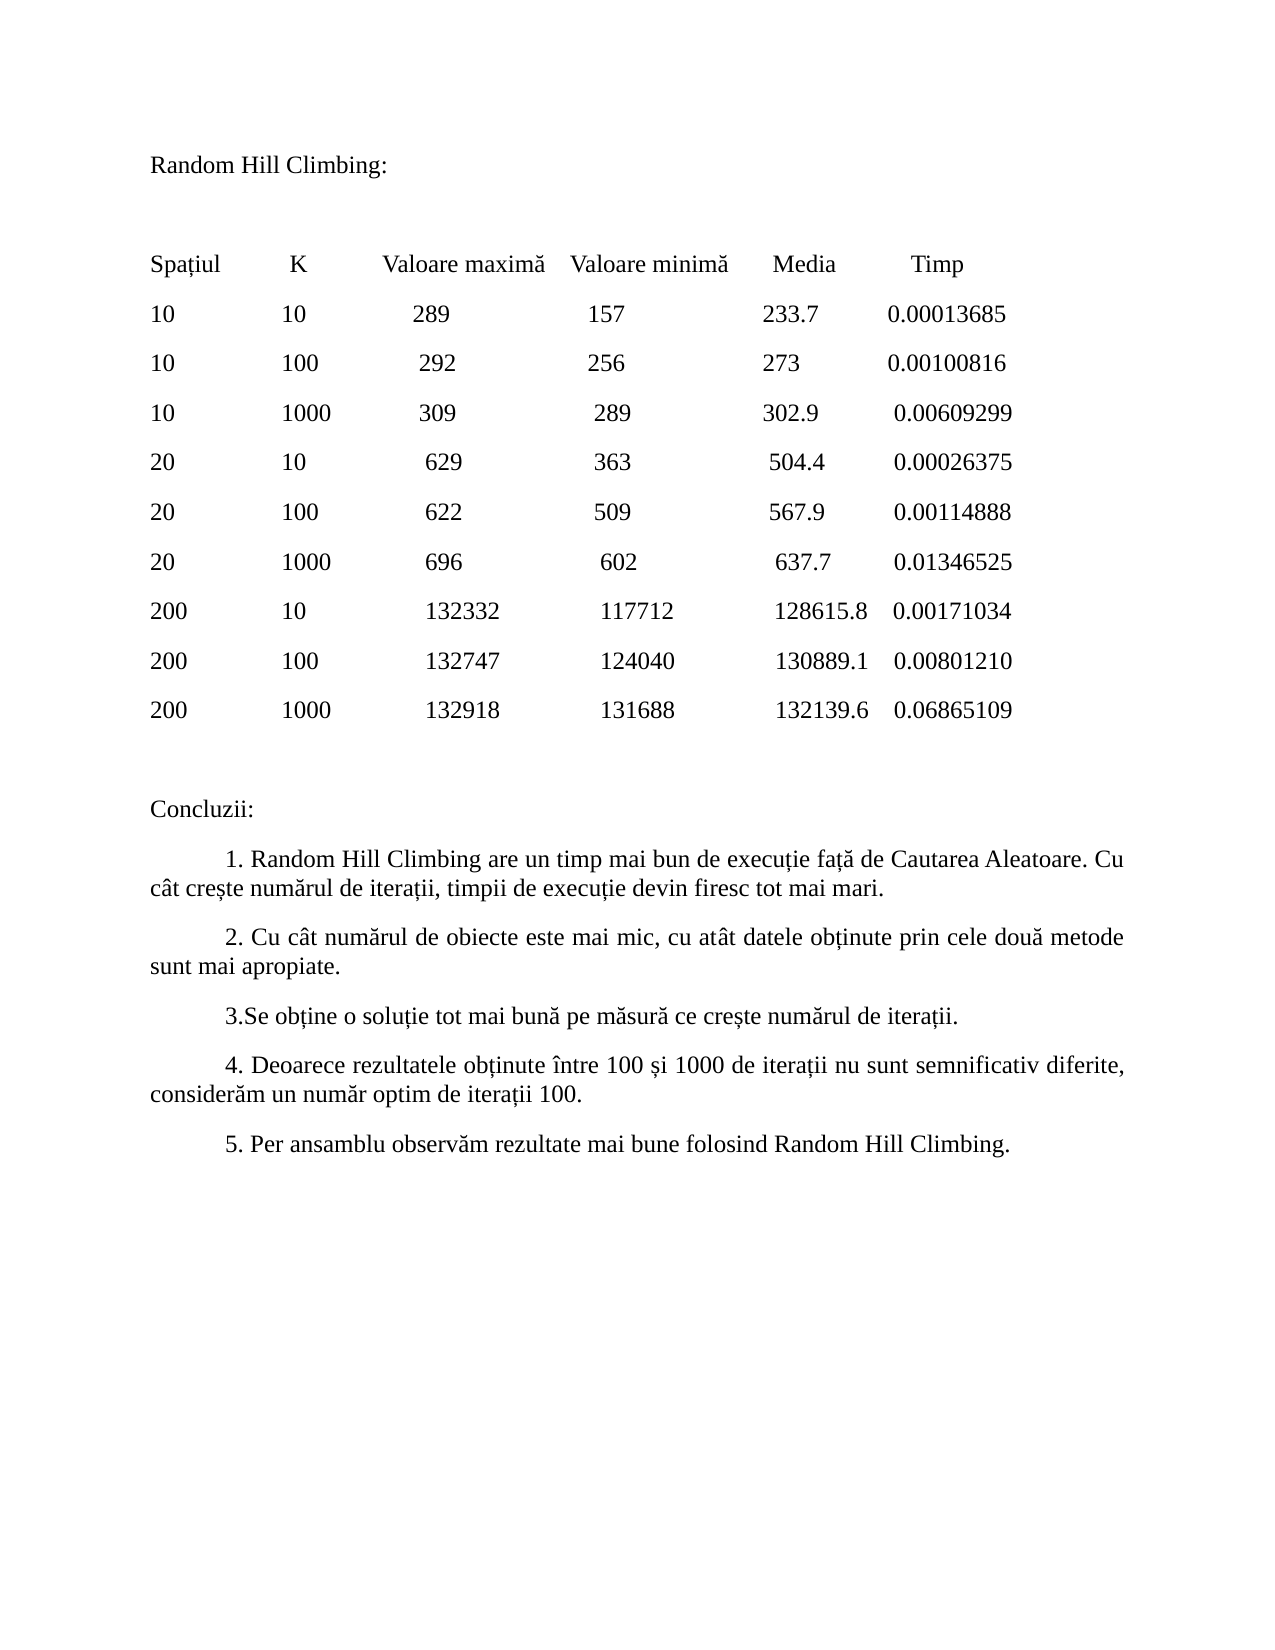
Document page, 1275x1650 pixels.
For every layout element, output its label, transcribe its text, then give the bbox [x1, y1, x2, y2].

text 10 1000 309 289 302.9 0.00609299 [150, 398, 1125, 427]
text Spațiul K Valoare maximă Valoare minimă Media Timp [150, 249, 1125, 278]
text 200 1000 132918 131688 132139.6 0.06865109 [150, 695, 1125, 724]
text 10 100 292 256 273 0.00100816 [150, 348, 1125, 377]
text Concluzii: [150, 794, 1125, 823]
text 200 10 132332 117712 128615.8 0.00171034 [150, 596, 1125, 625]
text 20 10 629 363 504.4 0.00026375 [150, 447, 1125, 476]
text 3.Se obține o soluție tot mai bună pe măsură ce crește numărul de iterații. [150, 1001, 1125, 1029]
text 20 100 622 509 567.9 0.00114888 [150, 497, 1125, 526]
text 200 100 132747 124040 130889.1 0.00801210 [150, 646, 1125, 674]
text Random Hill Climbing: [150, 150, 1125, 179]
text 2. Cu cât numărul de obiecte este mai mic, cu atât datele obținute prin cele două metode sunt mai apropiate. [150, 922, 1125, 980]
text 1. Random Hill Climbing are un timp mai bun de execuție față de Cautarea Aleatoare. Cu cât crește numărul de iterații, timpii de execuție devin firesc tot mai mari. [150, 844, 1125, 902]
text 4. Deoarece rezultatele obținute între 100 și 1000 de iterații nu sunt semnificativ diferite, considerăm un număr optim de iterații 100. [150, 1050, 1125, 1108]
text 20 1000 696 602 637.7 0.01346525 [150, 547, 1125, 575]
text 5. Per ansamblu observăm rezultate mai bune folosind Random Hill Climbing. [150, 1129, 1125, 1157]
text 10 10 289 157 233.7 0.00013685 [150, 299, 1125, 327]
